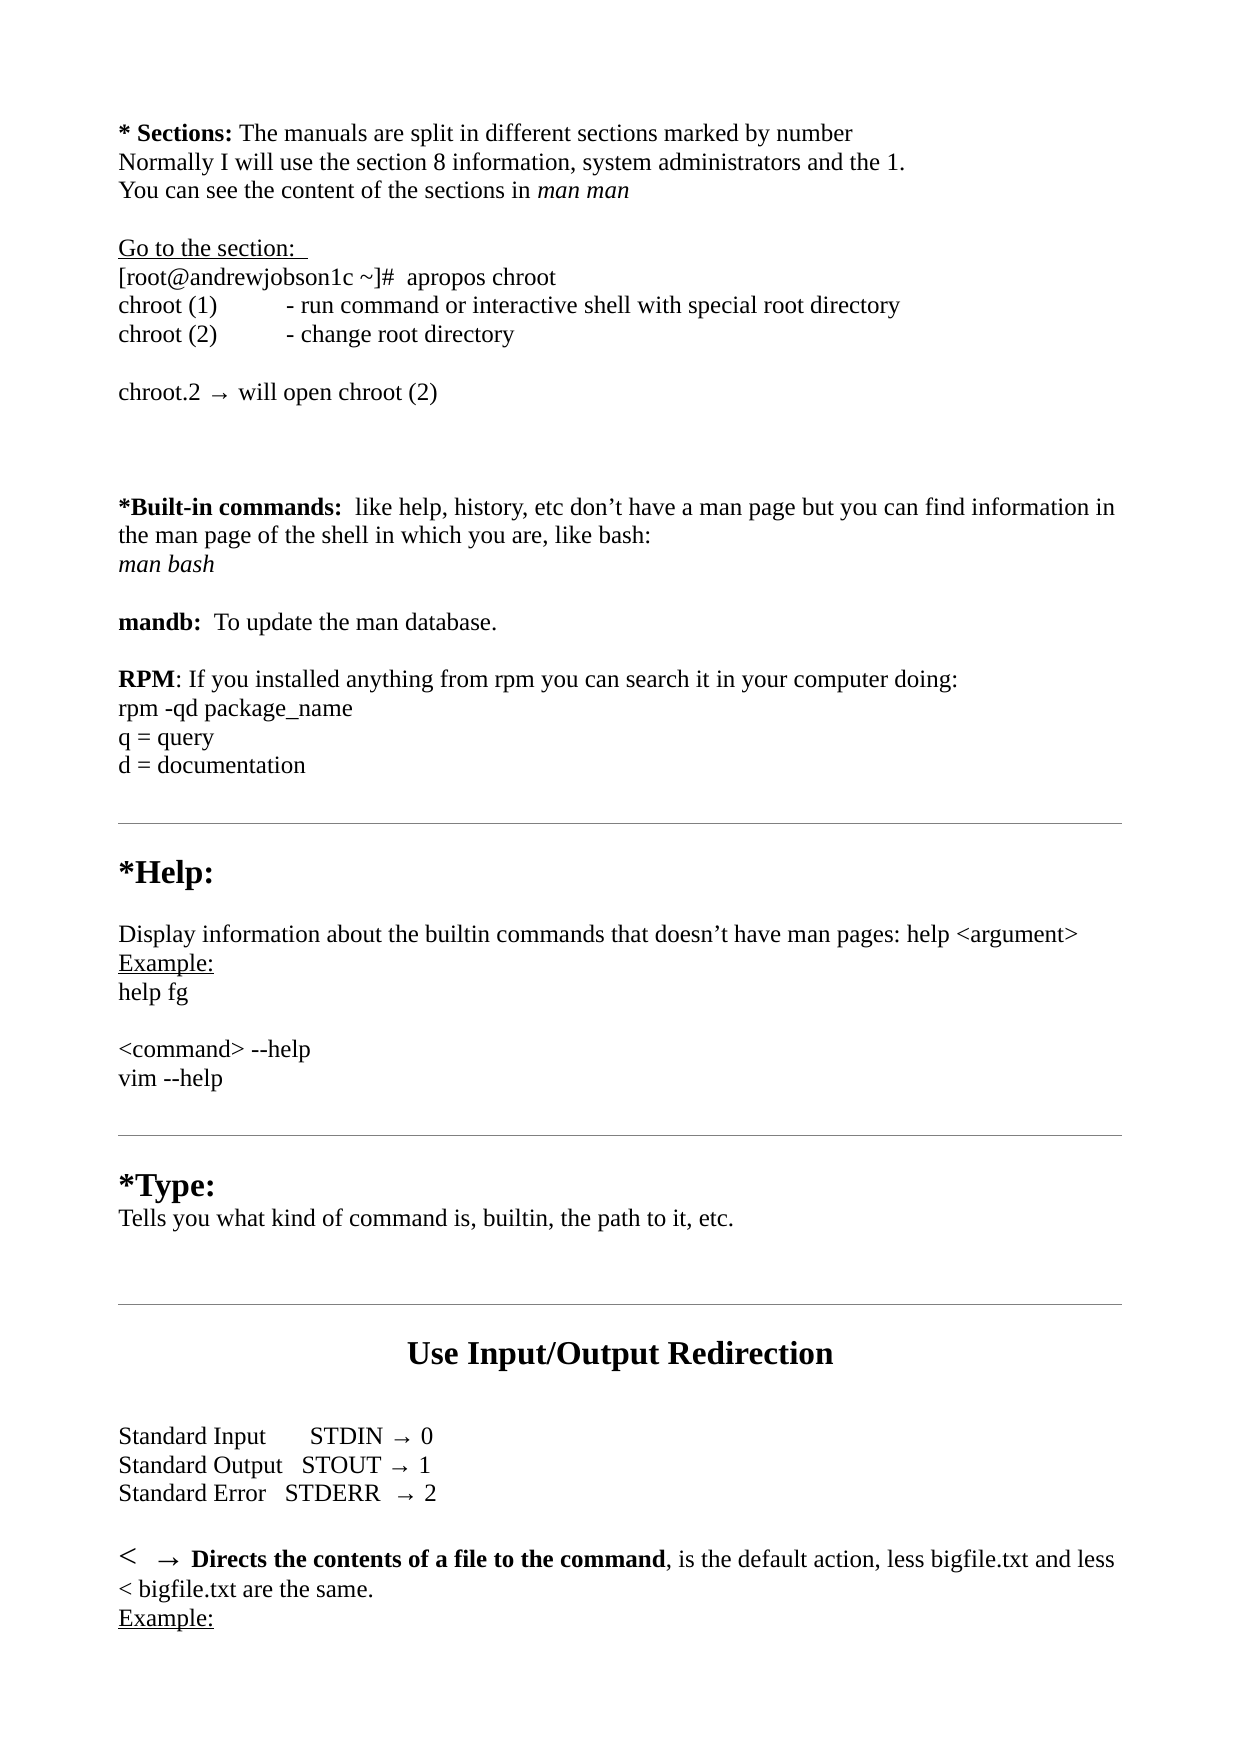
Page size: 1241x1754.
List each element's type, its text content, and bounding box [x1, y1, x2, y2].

text chroot (1) - run command or interactive shell with special root directory [118, 291, 1122, 319]
text You can see the content of the sections in man man [118, 176, 1122, 204]
text d = documentation [118, 751, 1122, 779]
text Standard Output STOUT → 1 [118, 1450, 1122, 1478]
text chroot.2 → will open chroot (2) [118, 377, 1122, 406]
text Tells you what kind of command is, builtin, the path to it, etc. [118, 1203, 1122, 1232]
text Normally I will use the section 8 information, system administrators and the 1. [118, 147, 1122, 176]
text *Help: [118, 852, 1122, 891]
text [root@andrewjobson1c ~]# apropos chroot [118, 262, 1122, 291]
text Example: [118, 948, 1122, 977]
text Standard Error STDERR → 2 [118, 1478, 1122, 1507]
text RPM: If you installed anything from rpm you can search it in your computer doing: [118, 664, 1122, 693]
text man bash [118, 549, 1122, 578]
text * Sections: The manuals are split in different sections marked by number [118, 118, 1122, 147]
text q = query [118, 722, 1122, 751]
text Standard Input STDIN → 0 [118, 1421, 1122, 1450]
text vim --help [118, 1063, 1122, 1092]
text *Built-in commands: like help, history, etc don’t have a man page but you can find information in the man page of the shell in which you are, like bash: [118, 492, 1122, 549]
text Example: [118, 1603, 1122, 1632]
text Display information about the builtin commands that doesn’t have man pages: help <argument> [118, 919, 1122, 948]
text <command> --help [118, 1034, 1122, 1063]
text Use Input/Output Redirection [118, 1333, 1122, 1372]
text *Type: [118, 1165, 1122, 1203]
text < → Directs the contents of a file to the command, is the default action, less bigfile.txt and less < bigfile.txt are the same. [118, 1536, 1122, 1603]
text Go to the section: [118, 233, 1122, 262]
text help fg [118, 977, 1122, 1006]
text mandb: To update the man database. [118, 607, 1122, 636]
text chroot (2) - change root directory [118, 319, 1122, 348]
text rpm -qd package_name [118, 693, 1122, 722]
